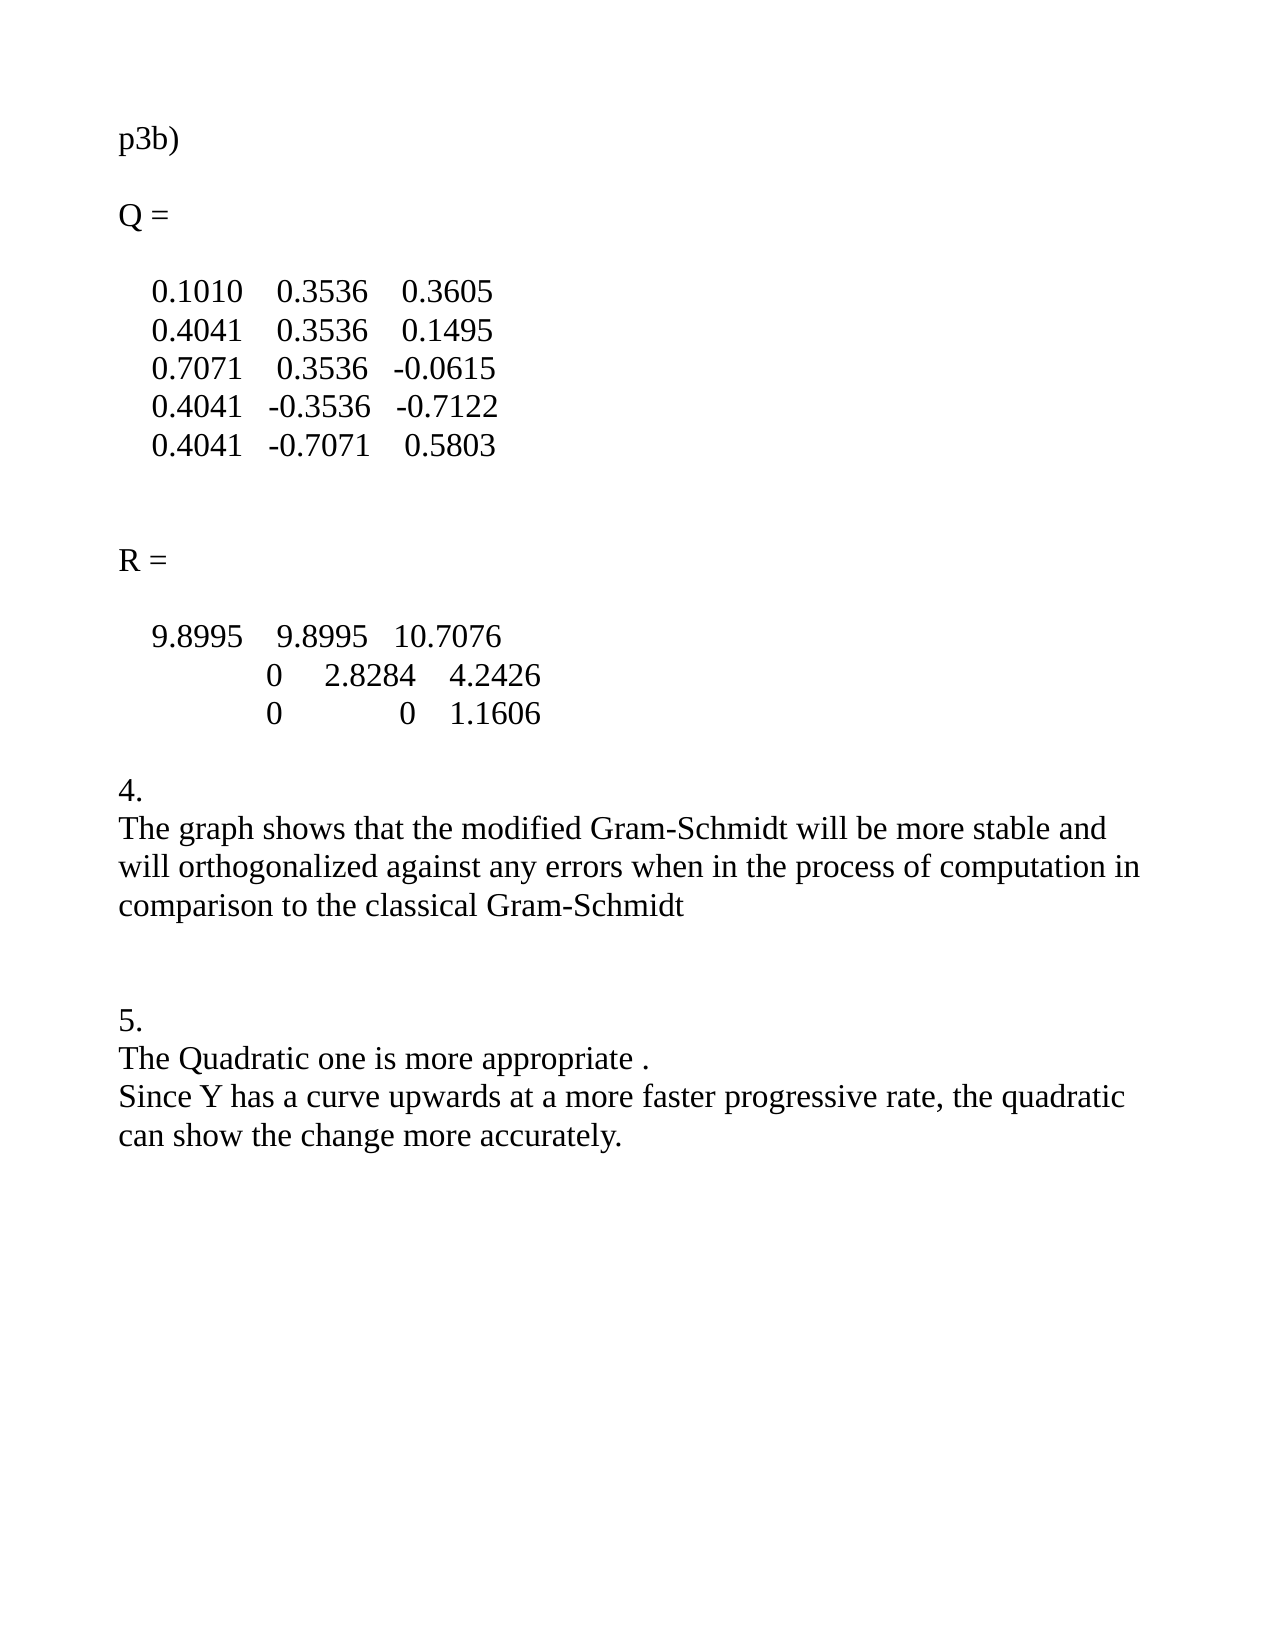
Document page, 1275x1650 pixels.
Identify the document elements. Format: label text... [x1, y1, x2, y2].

text 4. [118, 770, 1157, 808]
text R = [118, 540, 1157, 578]
text 0.7071 0.3536 -0.0615 [118, 348, 1157, 386]
text 0.1010 0.3536 0.3605 [118, 271, 1157, 310]
text 0.4041 -0.3536 -0.7122 [118, 386, 1157, 425]
text 0.4041 0.3536 0.1495 [118, 310, 1157, 348]
text The graph shows that the modified Gram-Schmidt will be more stable and will orthogonalized against any errors when in the process of computation in comparison to the classical Gram-Schmidt [118, 808, 1157, 923]
text 0 0 1.1606 [118, 693, 1157, 731]
text Since Y has a curve upwards at a more faster progressive rate, the quadratic can show the change more accurately. [118, 1076, 1157, 1153]
text 5. [118, 1000, 1157, 1038]
text Q = [118, 195, 1157, 233]
text 0 2.8284 4.2426 [118, 655, 1157, 693]
text 9.8995 9.8995 10.7076 [118, 616, 1157, 655]
text 0.4041 -0.7071 0.5803 [118, 425, 1157, 463]
text The Quadratic one is more appropriate . [118, 1038, 1157, 1076]
text p3b) [118, 118, 1157, 156]
